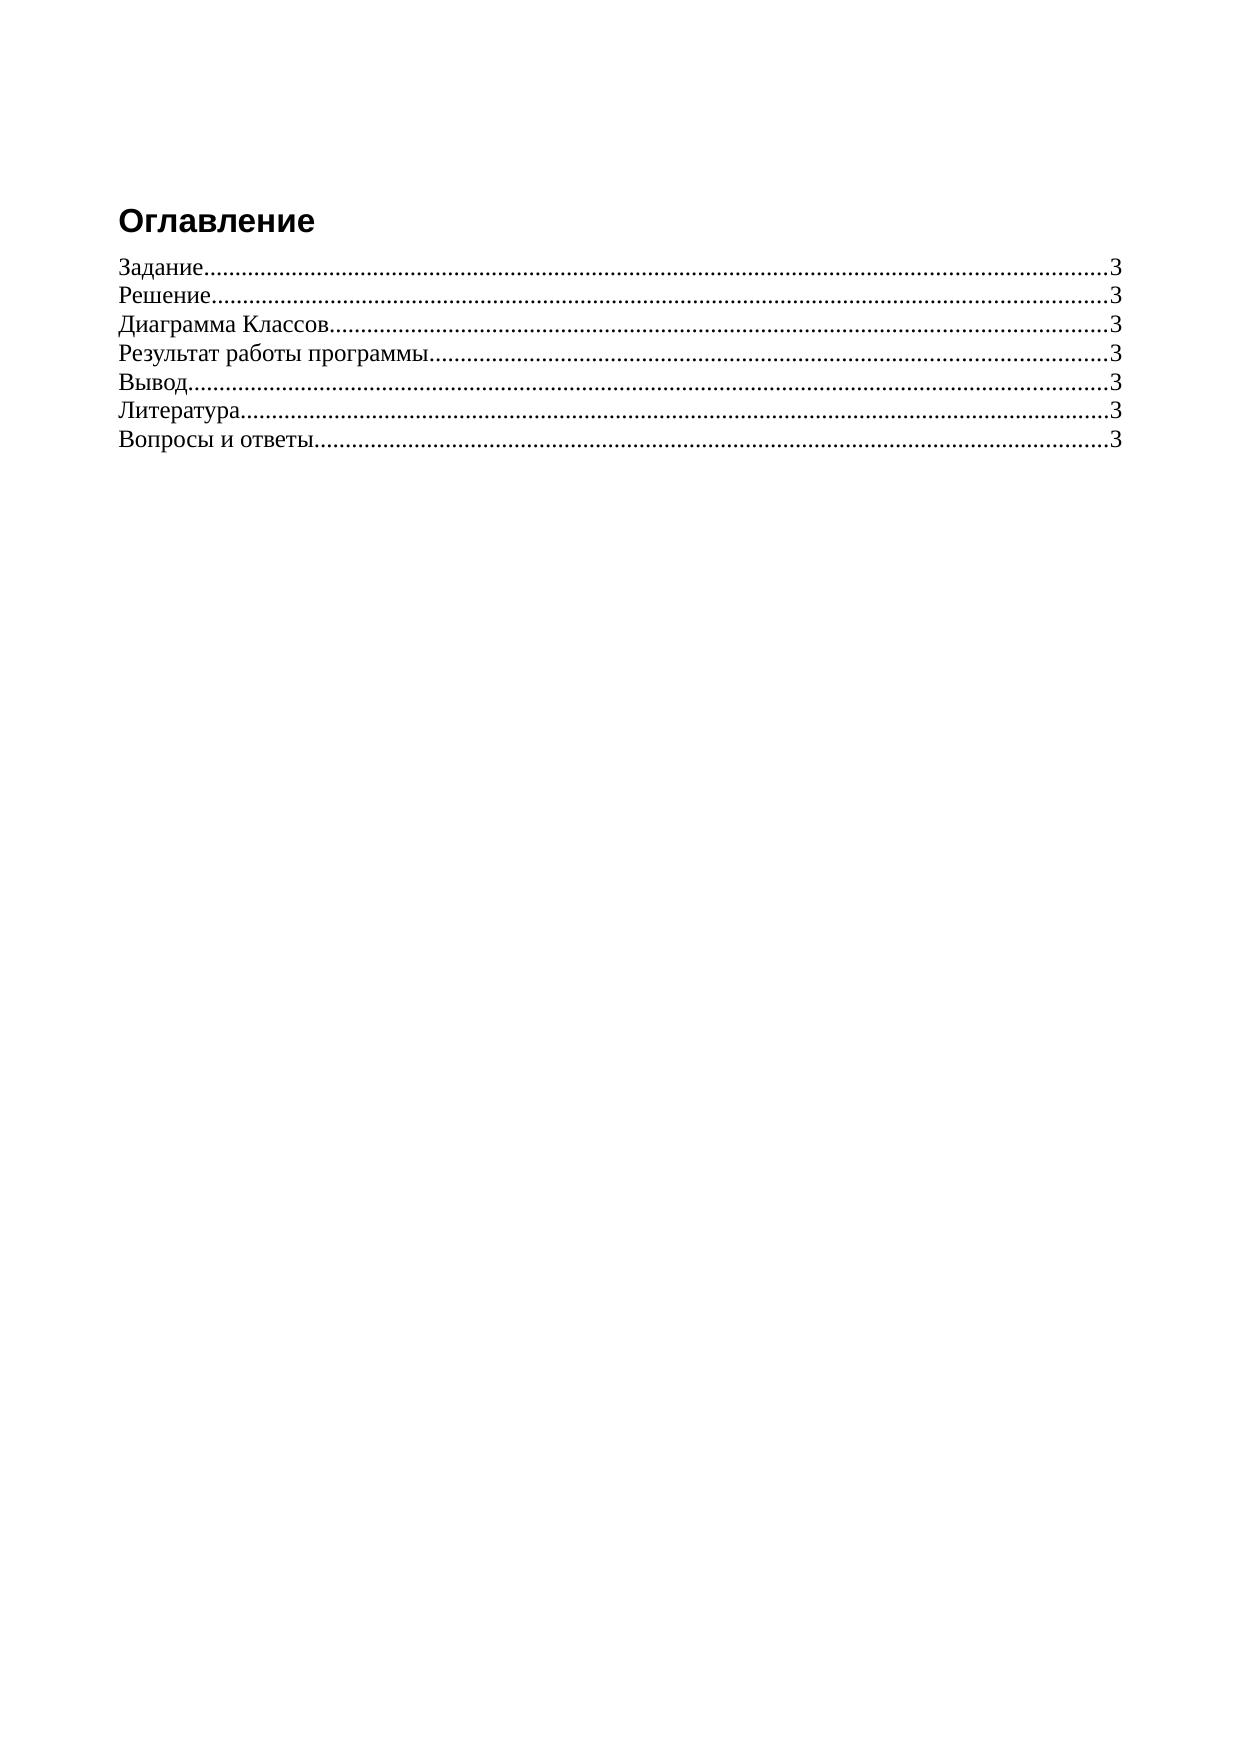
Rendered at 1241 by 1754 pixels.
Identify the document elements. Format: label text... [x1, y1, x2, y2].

text Вывод 3 [118, 367, 1122, 395]
text Литература 3 [118, 395, 1122, 424]
text Вопросы и ответы 3 [118, 424, 1122, 453]
subtitle Оглавление [118, 201, 1122, 239]
text Результат работы программы 3 [118, 338, 1122, 367]
text Диаграмма Классов 3 [118, 309, 1122, 338]
text Задание 3 [118, 252, 1122, 280]
text Решение 3 [118, 280, 1122, 309]
